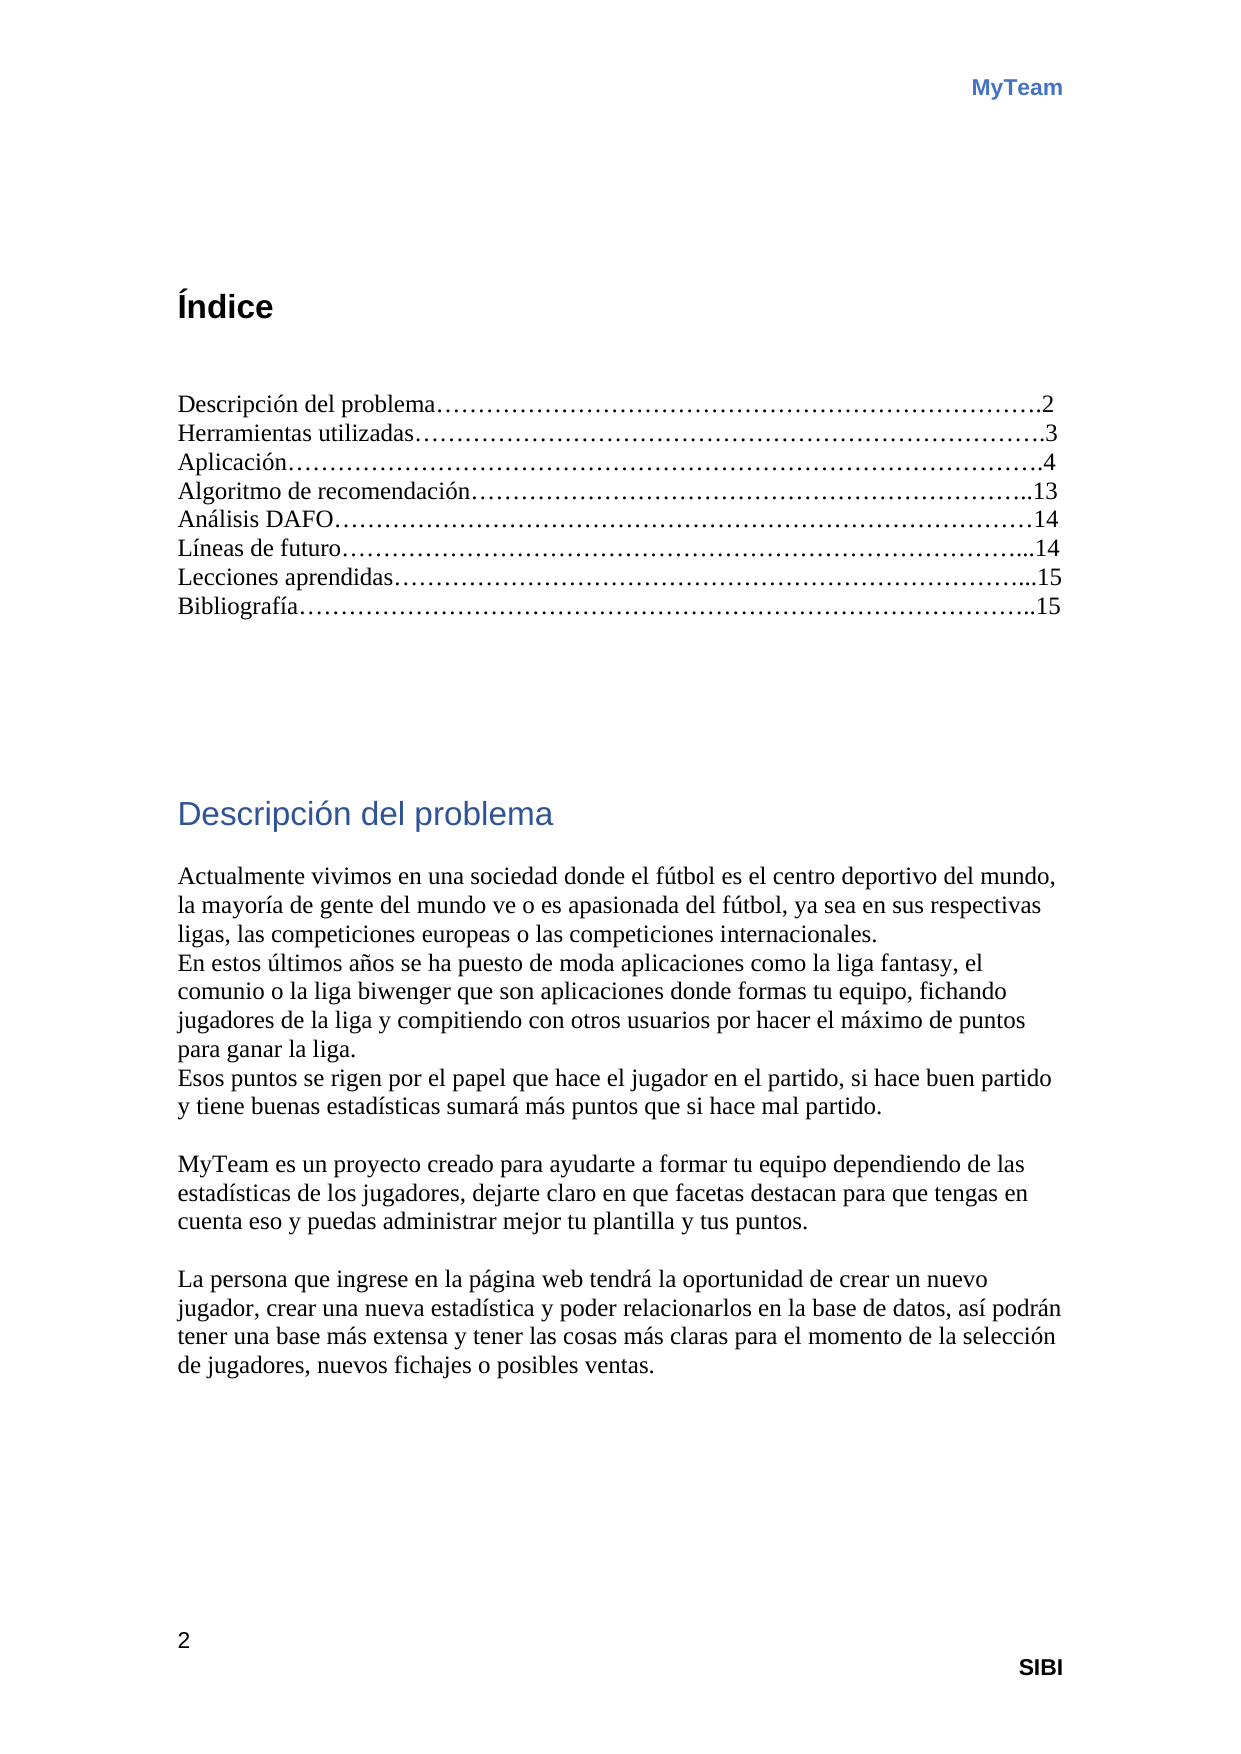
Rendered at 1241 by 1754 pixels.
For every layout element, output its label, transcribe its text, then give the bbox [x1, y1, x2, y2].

text En estos últimos años se ha puesto de moda aplicaciones como la liga fantasy, el comunio o la liga biwenger que son aplicaciones donde formas tu equipo, fichando jugadores de la liga y compitiendo con otros usuarios por hacer el máximo de puntos para ganar la liga. [177, 948, 1063, 1063]
text Herramientas utilizadas………………………………………………………………….3 [177, 418, 1063, 447]
text Líneas de futuro………………………………………………………………………...14 [177, 533, 1063, 562]
text MyTeam es un proyecto creado para ayudarte a formar tu equipo dependiendo de las estadísticas de los jugadores, dejarte claro en que facetas destacan para que tengas en cuenta eso y puedas administrar mejor tu plantilla y tus puntos. [177, 1149, 1063, 1235]
text Análisis DAFO…………………………………………………………………………14 [177, 504, 1063, 533]
text Actualmente vivimos en una sociedad donde el fútbol es el centro deportivo del mundo, la mayoría de gente del mundo ve o es apasionada del fútbol, ya sea en sus respectivas ligas, las competiciones europeas o las competiciones internacionales. [177, 861, 1063, 948]
text La persona que ingrese en la página web tendrá la oportunidad de crear un nuevo jugador, crear una nueva estadística y poder relacionarlos en la base de datos, así podrán tener una base más extensa y tener las cosas más claras para el momento de la selección de jugadores, nuevos fichajes o posibles ventas. [177, 1264, 1063, 1379]
text Aplicación……………………………………………………………………………….4 [177, 447, 1063, 476]
text Algoritmo de recomendación…………………………………………………………..13 [177, 476, 1063, 504]
subtitle Descripción del problema [177, 794, 1063, 833]
text Descripción del problema……………………………………………………………….2 [177, 389, 1063, 418]
text Bibliografía……………………………………………………………………………..15 [177, 591, 1063, 619]
text Esos puntos se rigen por el papel que hace el jugador en el partido, si hace buen partido y tiene buenas estadísticas sumará más puntos que si hace mal partido. [177, 1063, 1063, 1120]
subtitle Índice [177, 288, 1063, 326]
text Lecciones aprendidas…………………………………………………………………...15 [177, 562, 1063, 591]
